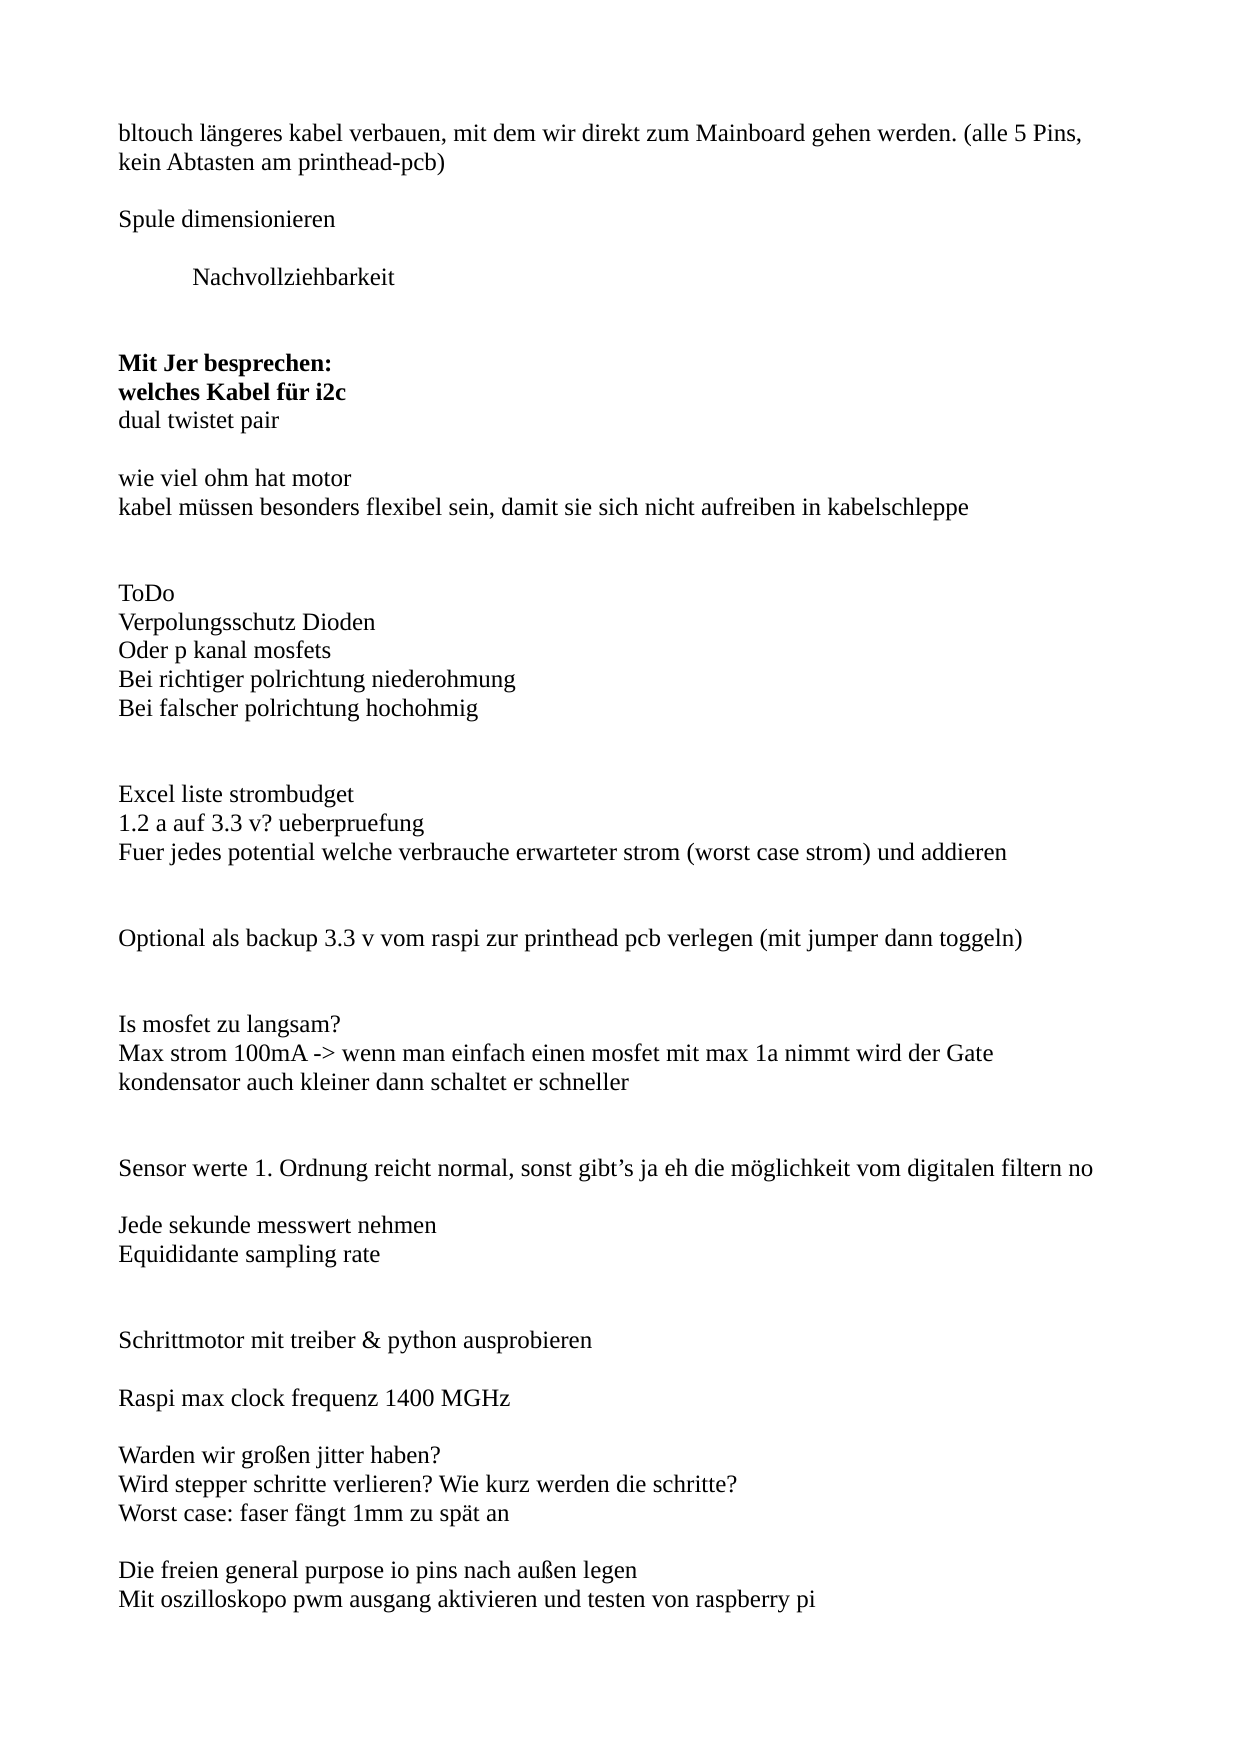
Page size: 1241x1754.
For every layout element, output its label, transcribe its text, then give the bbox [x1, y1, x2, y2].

text Raspi max clock frequenz 1400 MGHz [118, 1383, 1122, 1412]
text Fuer jedes potential welche verbrauche erwarteter strom (worst case strom) und addieren [118, 837, 1122, 866]
text Nachvollziehbarkeit [118, 262, 1122, 291]
text wie viel ohm hat motor [118, 463, 1122, 492]
text Mit oszilloskopo pwm ausgang aktivieren und testen von raspberry pi [118, 1584, 1122, 1613]
text Bei falscher polrichtung hochohmig [118, 693, 1122, 722]
text Warden wir großen jitter haben? [118, 1441, 1122, 1469]
text kabel müssen besonders flexibel sein, damit sie sich nicht aufreiben in kabelschleppe [118, 492, 1122, 521]
text Optional als backup 3.3 v vom raspi zur printhead pcb verlegen (mit jumper dann toggeln) [118, 923, 1122, 952]
text Die freien general purpose io pins nach außen legen [118, 1556, 1122, 1584]
text Spule dimensionieren [118, 204, 1122, 233]
text bltouch längeres kabel verbauen, mit dem wir direkt zum Mainboard gehen werden. (alle 5 Pins, kein Abtasten am printhead-pcb) [118, 118, 1122, 176]
text Oder p kanal mosfets [118, 636, 1122, 664]
text welches Kabel für i2c [118, 377, 1122, 406]
text Max strom 100mA -> wenn man einfach einen mosfet mit max 1a nimmt wird der Gate kondensator auch kleiner dann schaltet er schneller [118, 1038, 1122, 1096]
text 1.2 a auf 3.3 v? ueberpruefung [118, 808, 1122, 837]
text Wird stepper schritte verlieren? Wie kurz werden die schritte? [118, 1469, 1122, 1498]
text Jede sekunde messwert nehmen [118, 1211, 1122, 1239]
text Sensor werte 1. Ordnung reicht normal, sonst gibt’s ja eh die möglichkeit vom digitalen filtern no [118, 1153, 1122, 1182]
text Verpolungsschutz Dioden [118, 607, 1122, 636]
text Equididante sampling rate [118, 1239, 1122, 1268]
text Is mosfet zu langsam? [118, 1009, 1122, 1038]
text Excel liste strombudget [118, 779, 1122, 808]
text Worst case: faser fängt 1mm zu spät an [118, 1498, 1122, 1527]
text ToDo [118, 578, 1122, 607]
text Bei richtiger polrichtung niederohmung [118, 664, 1122, 693]
text Mit Jer besprechen: [118, 348, 1122, 377]
text Schrittmotor mit treiber & python ausprobieren [118, 1326, 1122, 1354]
text dual twistet pair [118, 406, 1122, 434]
